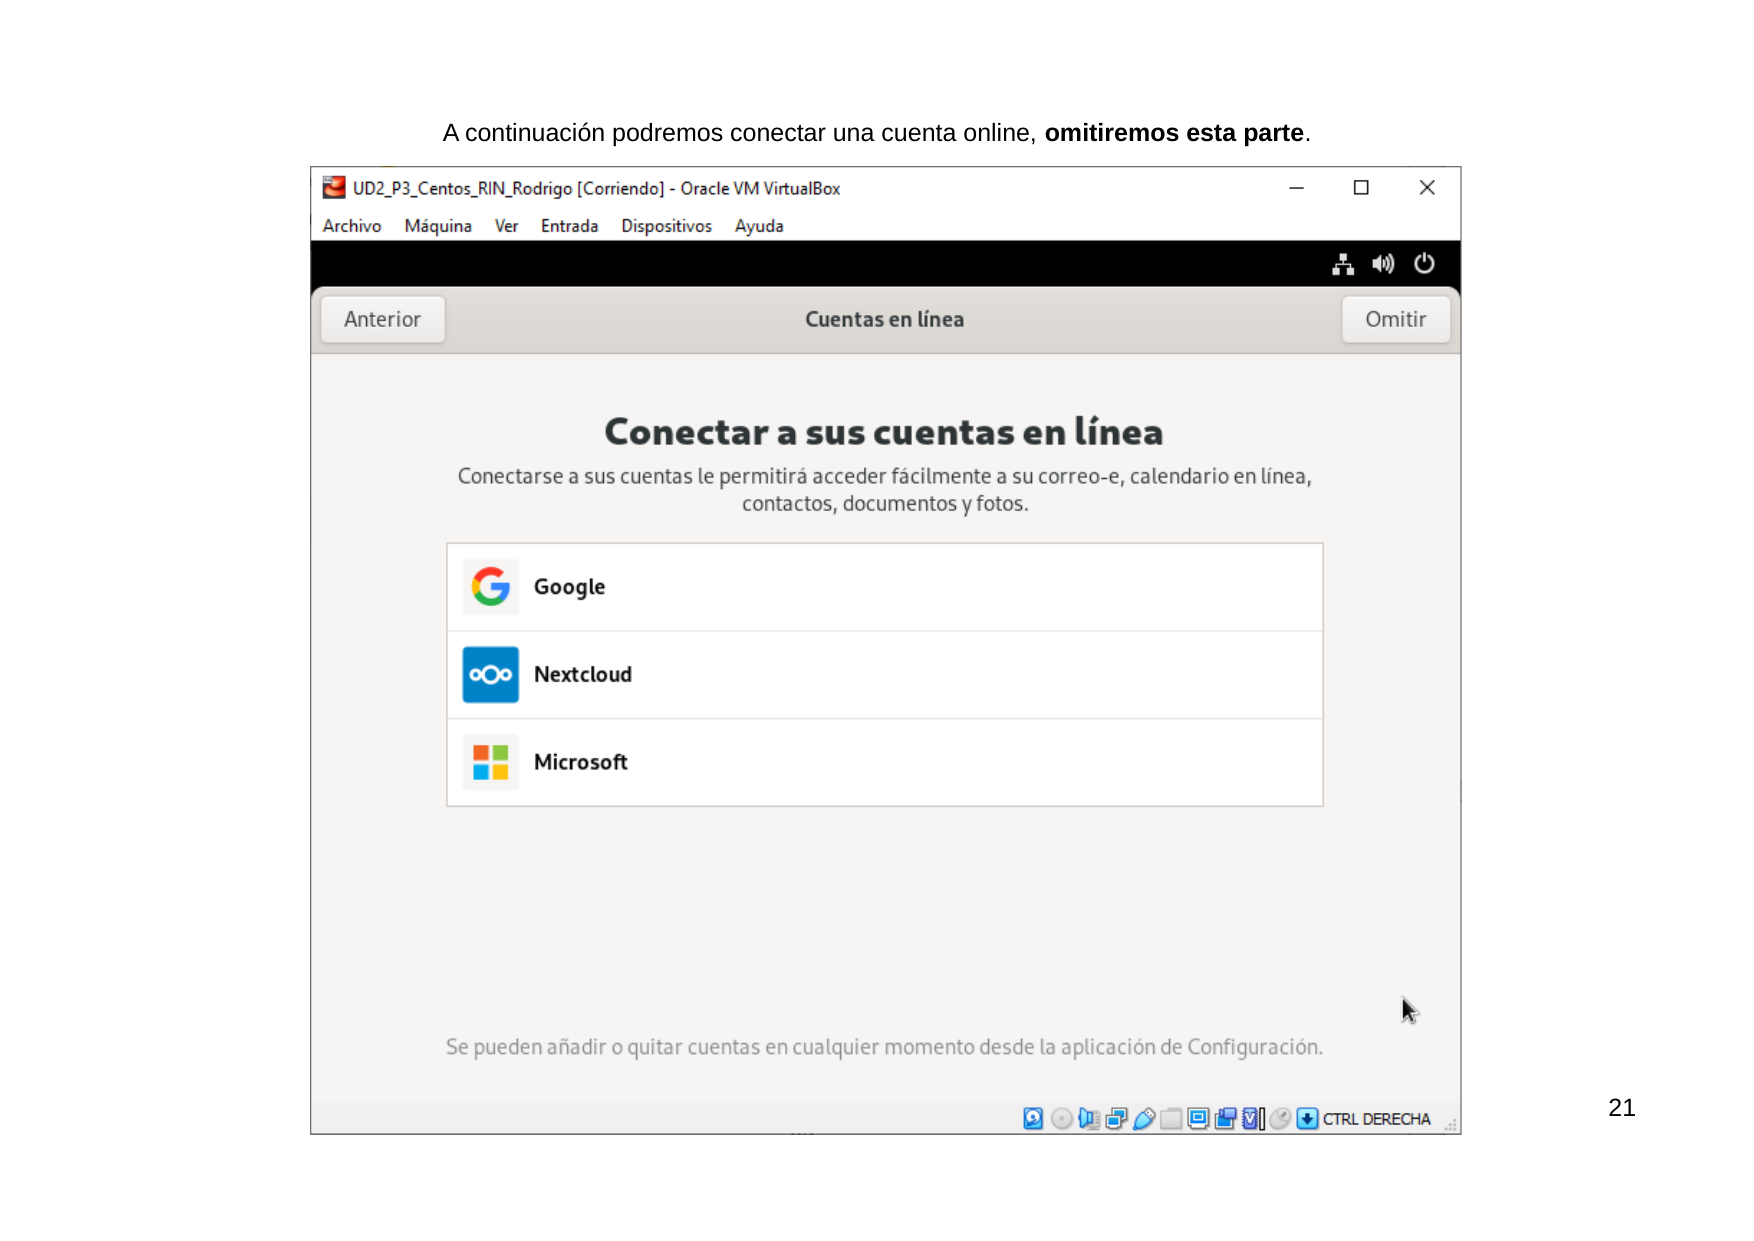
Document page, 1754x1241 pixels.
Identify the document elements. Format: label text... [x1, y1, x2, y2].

picture [310, 166, 1462, 1135]
text A continuación podremos conectar una cuenta online, omitiremos esta parte. [118, 118, 1636, 147]
